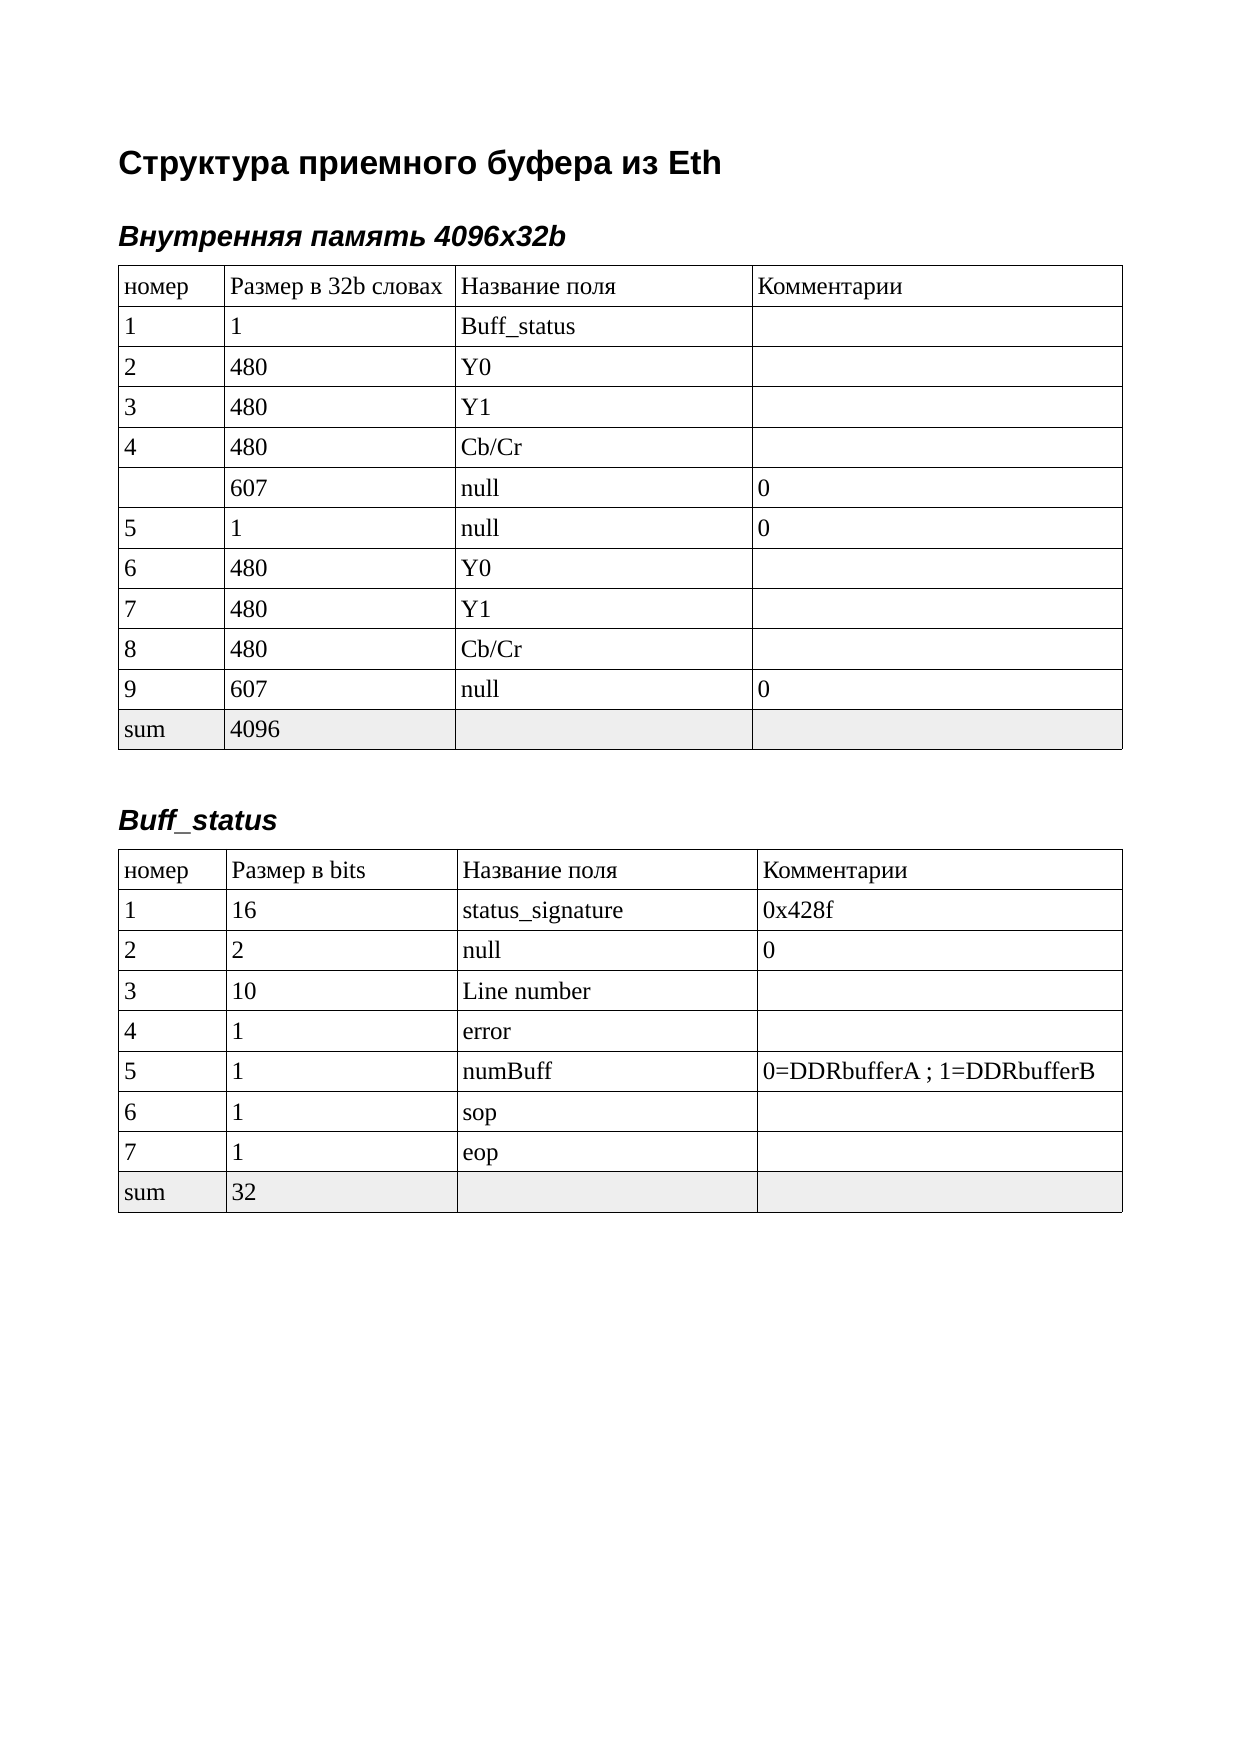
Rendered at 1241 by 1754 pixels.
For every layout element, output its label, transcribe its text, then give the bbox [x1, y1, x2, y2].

table_cell 8 [119, 629, 224, 668]
table_cell null [456, 670, 752, 709]
table_cell [758, 1092, 1122, 1131]
table_header номер [119, 850, 226, 889]
table_cell status_signature [458, 890, 757, 929]
table_cell sop [458, 1092, 757, 1131]
table_cell 480 [225, 387, 455, 427]
table_cell null [456, 468, 752, 507]
table_cell 1 [119, 307, 224, 346]
table_cell sum [119, 1172, 226, 1212]
subtitle Внутренняя память 4096x32b [118, 219, 1122, 253]
table_cell 0 [753, 508, 1122, 547]
table_header Размер в bits [227, 850, 457, 889]
table_cell 2 [227, 931, 457, 970]
table_cell [753, 589, 1122, 628]
table_cell 9 [119, 670, 224, 709]
table_cell 3 [119, 387, 224, 427]
table_cell 607 [225, 670, 455, 709]
table_cell 4096 [225, 710, 455, 749]
table_cell 1 [227, 1132, 457, 1171]
table_cell [753, 347, 1122, 386]
table_cell [758, 1011, 1122, 1051]
table_cell 3 [119, 971, 226, 1010]
table_header Название поля [458, 850, 757, 889]
table_cell 480 [225, 629, 455, 668]
table_cell Y1 [456, 589, 752, 628]
table_header Название поля [456, 266, 752, 306]
table_cell [753, 549, 1122, 588]
table_cell [758, 971, 1122, 1010]
table_cell 1 [227, 1052, 457, 1091]
subtitle Buff_status [118, 803, 1122, 836]
table_cell 0=DDRbufferA ; 1=DDRbufferB [758, 1052, 1122, 1091]
table_cell Cb/Cr [456, 629, 752, 668]
table_cell null [456, 508, 752, 547]
table_cell Y1 [456, 387, 752, 427]
table_cell sum [119, 710, 224, 749]
table_cell 0 [758, 931, 1122, 970]
table_header Комментарии [758, 850, 1122, 889]
table_cell 6 [119, 1092, 226, 1131]
table_cell null [458, 931, 757, 970]
table_cell [753, 307, 1122, 346]
table_cell 480 [225, 347, 455, 386]
table_cell 4 [119, 1011, 226, 1051]
table_cell 7 [119, 1132, 226, 1171]
table_cell error [458, 1011, 757, 1051]
table_cell 2 [119, 931, 226, 970]
table_header Размер в 32b словах [225, 266, 455, 306]
table_cell [119, 468, 224, 507]
table_cell Y0 [456, 549, 752, 588]
table_cell Buff_status [456, 307, 752, 346]
table_cell [753, 428, 1122, 467]
table_cell [458, 1172, 757, 1212]
table_cell 0x428f [758, 890, 1122, 929]
table_cell 0 [753, 670, 1122, 709]
table_cell 1 [227, 1092, 457, 1131]
table_cell [758, 1132, 1122, 1171]
table_cell [456, 710, 752, 749]
table_header номер [119, 266, 224, 306]
table_cell 2 [119, 347, 224, 386]
subtitle Структура приемного буфера из Eth [118, 143, 1122, 182]
table_cell [758, 1172, 1122, 1212]
table_cell eop [458, 1132, 757, 1171]
table_cell 0 [753, 468, 1122, 507]
table_cell 6 [119, 549, 224, 588]
table_cell 607 [225, 468, 455, 507]
table_cell 32 [227, 1172, 457, 1212]
table_cell 1 [227, 1011, 457, 1051]
table_cell 4 [119, 428, 224, 467]
table_cell 7 [119, 589, 224, 628]
table_cell Y0 [456, 347, 752, 386]
table_cell [753, 629, 1122, 668]
table_cell Cb/Cr [456, 428, 752, 467]
table_cell 1 [119, 890, 226, 929]
table_cell 480 [225, 549, 455, 588]
table_cell [753, 387, 1122, 427]
table_cell 1 [225, 307, 455, 346]
table_cell Line number [458, 971, 757, 1010]
table_cell numBuff [458, 1052, 757, 1091]
table_cell 5 [119, 508, 224, 547]
table_cell 5 [119, 1052, 226, 1091]
table_cell 480 [225, 589, 455, 628]
table_header Комментарии [753, 266, 1122, 306]
table_cell [753, 710, 1122, 749]
table_cell 16 [227, 890, 457, 929]
table_cell 1 [225, 508, 455, 547]
table_cell 480 [225, 428, 455, 467]
table_cell 10 [227, 971, 457, 1010]
